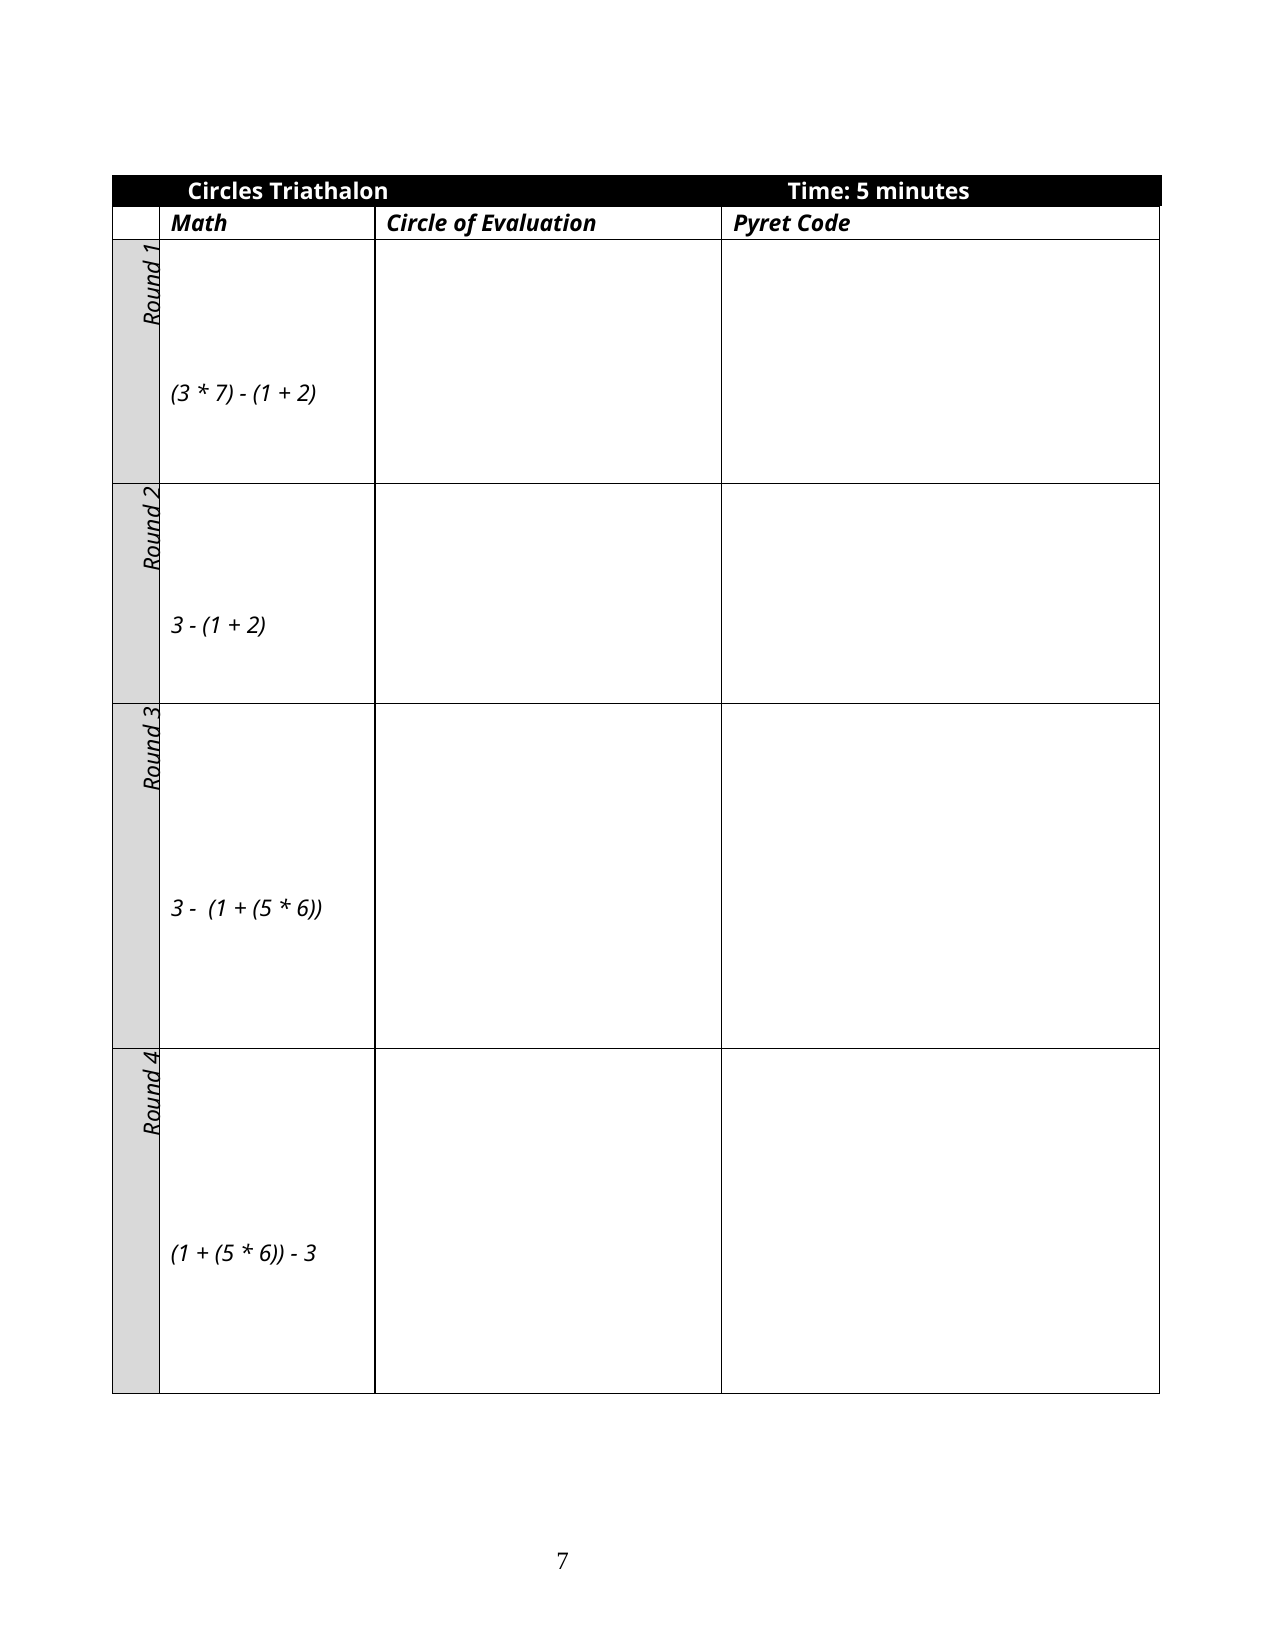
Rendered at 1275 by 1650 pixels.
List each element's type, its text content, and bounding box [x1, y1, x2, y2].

table_cell [376, 484, 721, 703]
table_cell Round 1 [113, 240, 159, 483]
table_cell Round 2 [113, 484, 159, 703]
table_cell [376, 1049, 721, 1393]
table_cell (3 * 7) - (1 + 2) [160, 240, 374, 483]
table_cell 3 - (1 + 2) [160, 484, 374, 703]
table_header Math [160, 207, 374, 238]
subtitle Circles Triathalon Time: 5 minutes [112, 175, 1162, 206]
table_header Circle of Evaluation [376, 207, 721, 238]
table_cell [722, 240, 1159, 483]
table_cell Round 3 [113, 704, 159, 1048]
table_cell (1 + (5 * 6)) - 3 [160, 1049, 374, 1393]
table_cell Round 4 [113, 1049, 159, 1393]
table_header Pyret Code [722, 207, 1159, 238]
table_header [113, 207, 159, 238]
table_cell 3 - (1 + (5 * 6)) [160, 704, 374, 1048]
table_cell [376, 704, 721, 1048]
table_cell [722, 1049, 1159, 1393]
table_cell [722, 484, 1159, 703]
table_cell [376, 240, 721, 483]
table_cell [722, 704, 1159, 1048]
